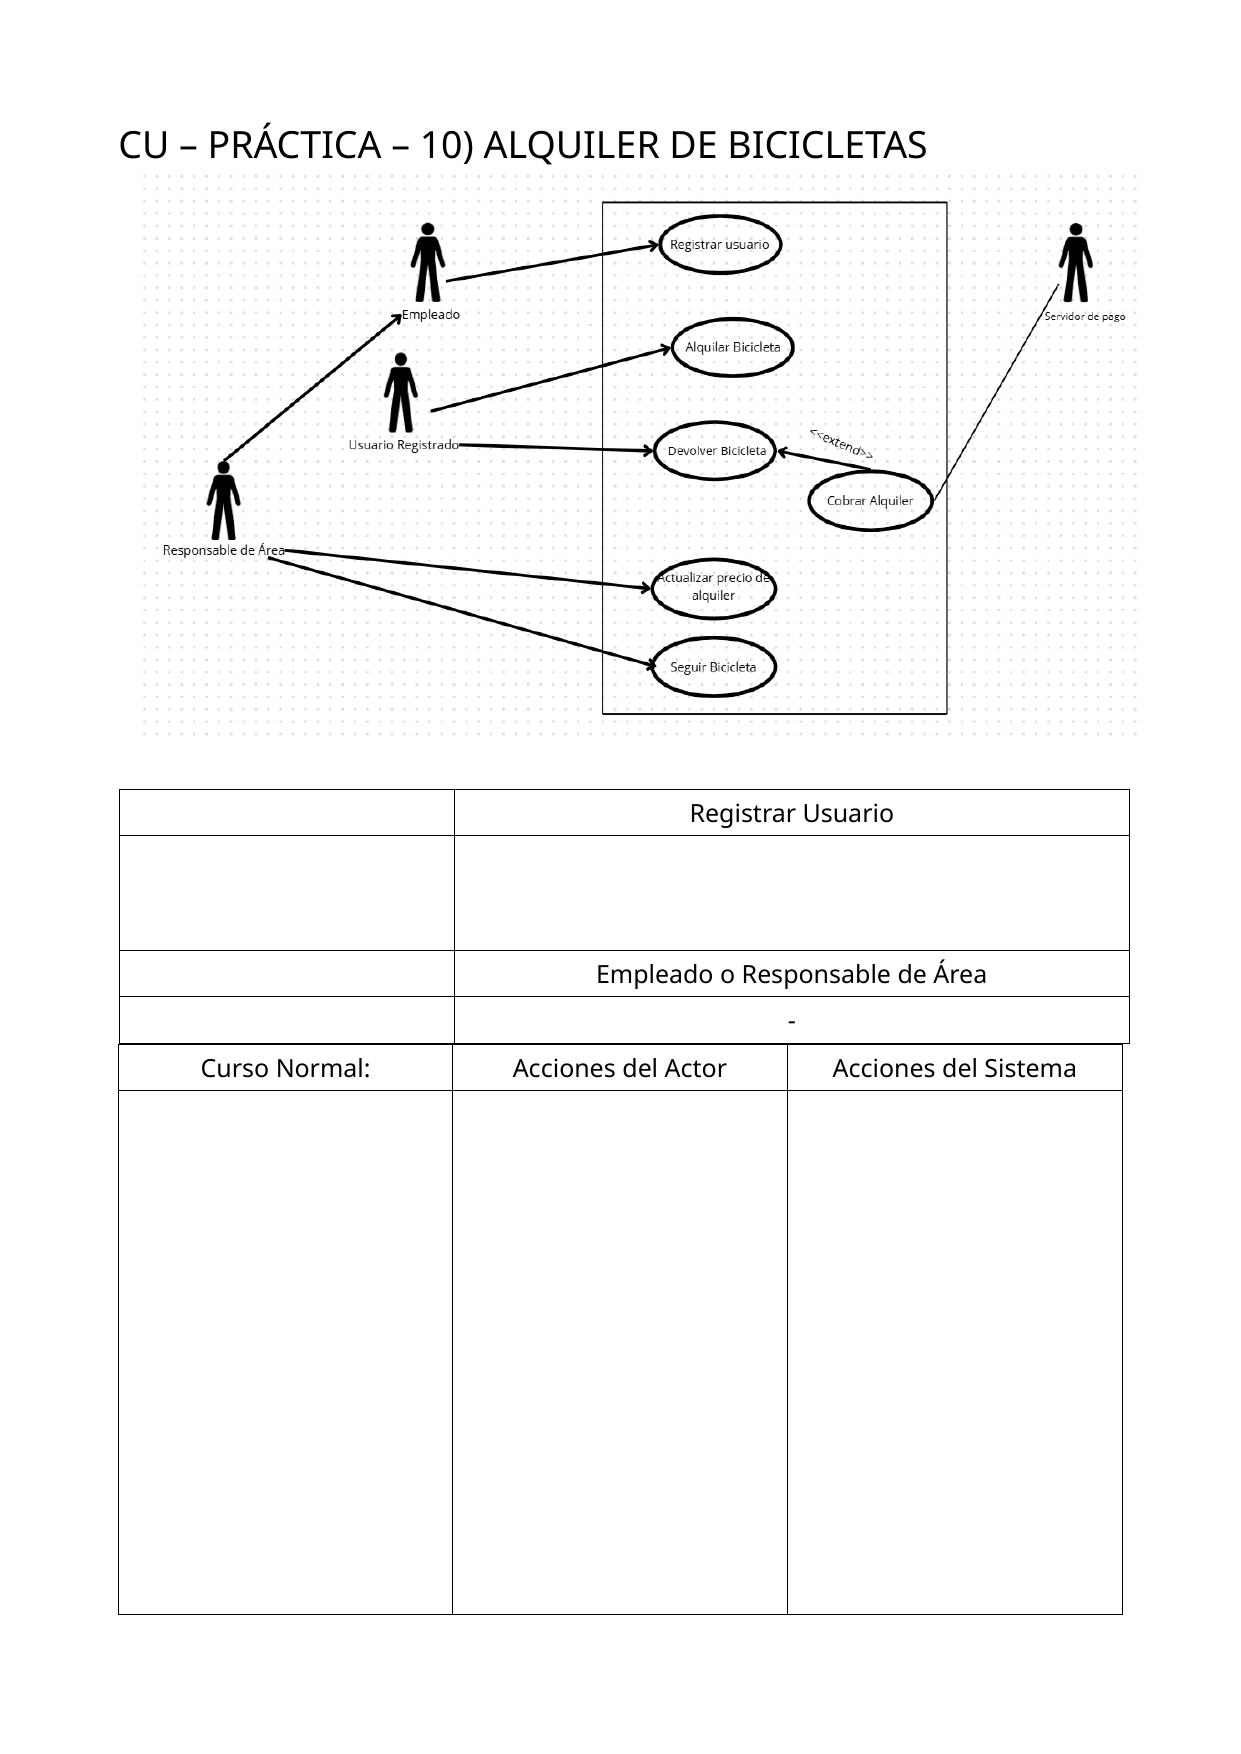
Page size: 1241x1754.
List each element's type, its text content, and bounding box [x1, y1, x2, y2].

table_header Registrar Usuario [455, 790, 1129, 835]
table_cell - [455, 997, 1129, 1043]
table_cell Actores: [120, 951, 454, 996]
table_cell Empleado o Responsable de Área [455, 951, 1129, 996]
table_header Curso Normal: [119, 1045, 452, 1090]
table_header Acciones del Sistema [788, 1045, 1122, 1090]
table_cell [119, 1091, 452, 1614]
table_header Nombre: [120, 790, 454, 835]
picture [133, 174, 1138, 738]
table_cell Descripción: [120, 836, 454, 950]
text CU – PRÁCTICA – 10) ALQUILER DE BICICLETAS [118, 118, 1122, 169]
table_cell Paso 2: el sistema solicita que se ingresen los datos personales del usuario a registrar. Paso 4: el sistema solicita los datos de la tarjeta para pagar Paso 6: el sistema valida los datos de la tarjeta [788, 1091, 1122, 1614]
table_cell Paso 1: el Empleado o Responsable de Área selecciona la opción “Registrar Usuario” Paso 3: el Empleado o Responsable de Área ingresan los datos solicitados. Paso 5: el Empleado o Responsable de Área ingresa los datos de la tarjeta [453, 1091, 787, 1614]
table_header Acciones del Actor [453, 1045, 787, 1090]
table_cell Este caso de uso describe el evento en el que un Empleado o un Responsable de Área registran un usuario en el sistema [455, 836, 1129, 950]
table_cell Precondiciones: [120, 997, 454, 1043]
